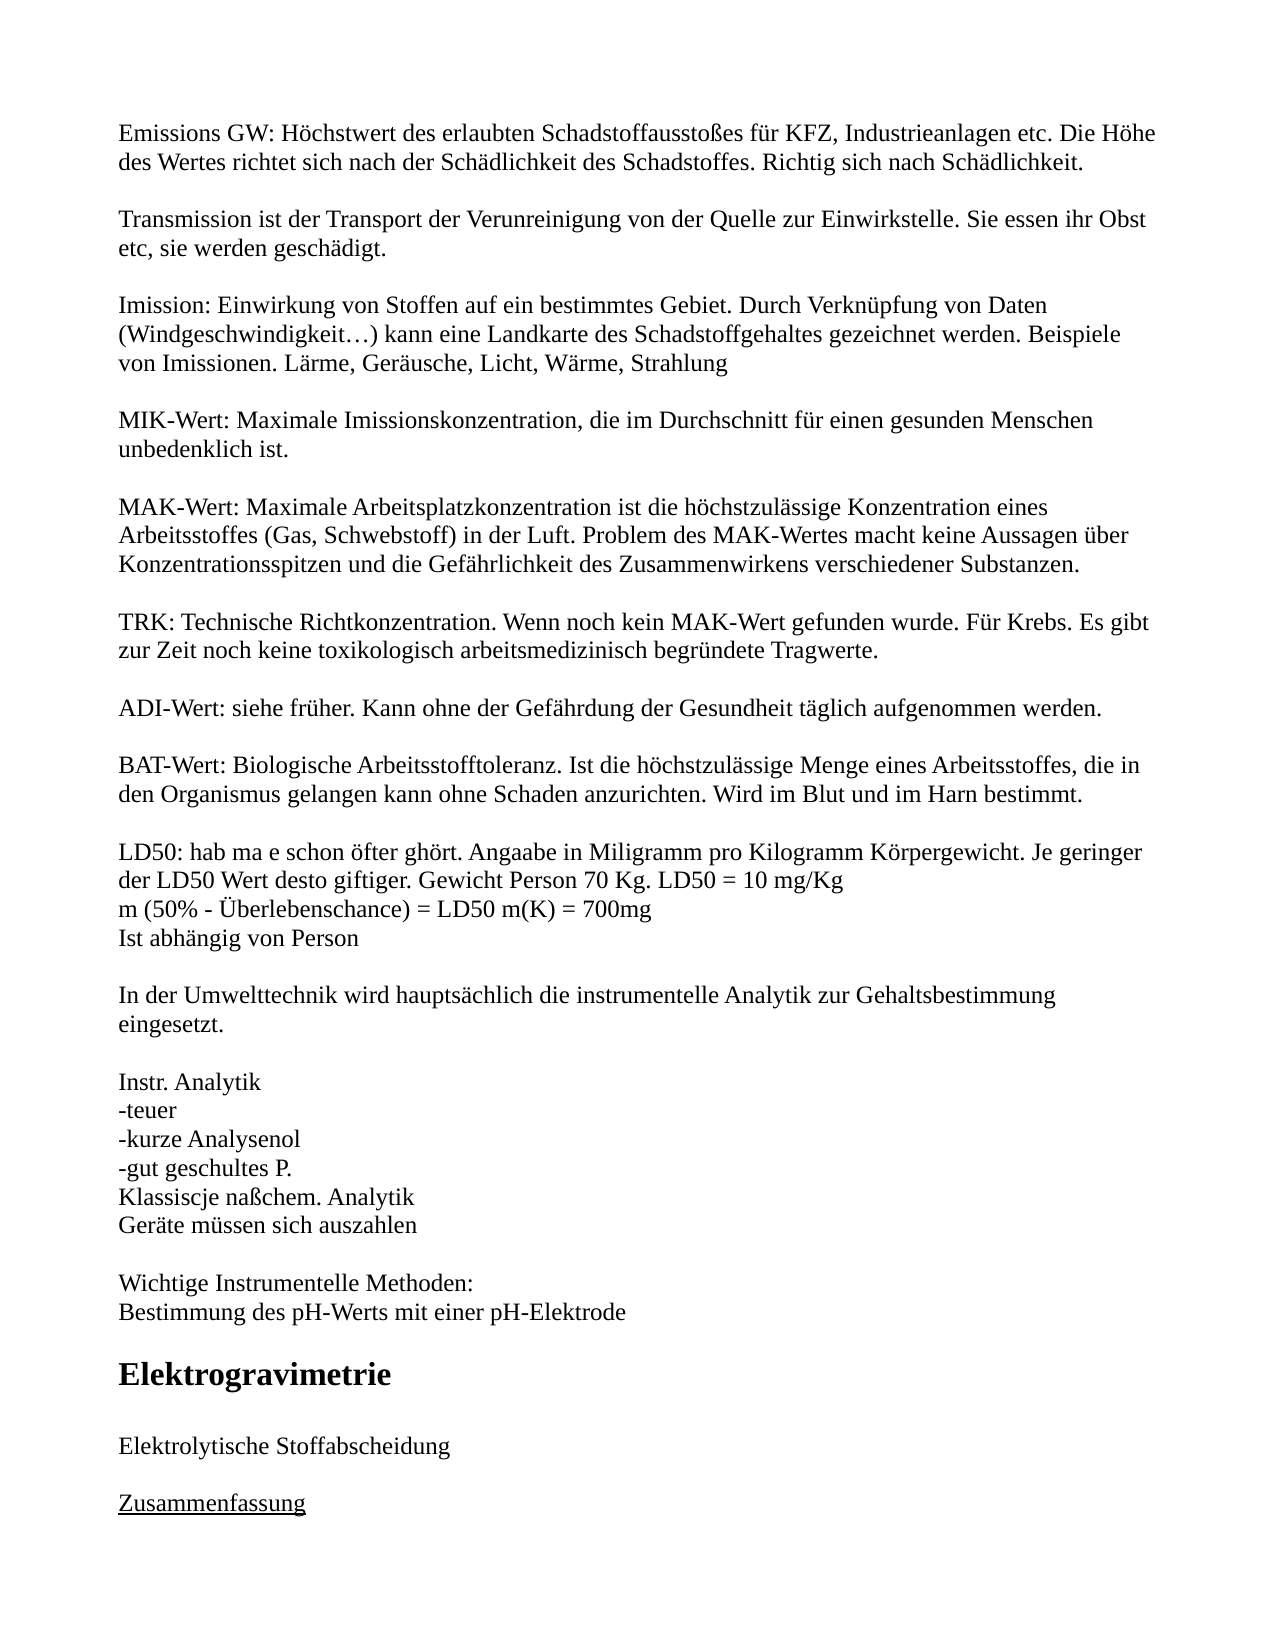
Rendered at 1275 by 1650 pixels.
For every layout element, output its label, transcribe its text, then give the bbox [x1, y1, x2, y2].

text m (50% - Überlebenschance) = LD50 m(K) = 700mg [118, 894, 1157, 923]
text In der Umwelttechnik wird hauptsächlich die instrumentelle Analytik zur Gehaltsbestimmung eingesetzt. [118, 981, 1157, 1038]
text MAK-Wert: Maximale Arbeitsplatzkonzentration ist die höchstzulässige Konzentration eines Arbeitsstoffes (Gas, Schwebstoff) in der Luft. Problem des MAK-Wertes macht keine Aussagen über Konzentrationsspitzen und die Gefährlichkeit des Zusammenwirkens verschiedener Substanzen. [118, 492, 1157, 578]
text MIK-Wert: Maximale Imissionskonzentration, die im Durchschnitt für einen gesunden Menschen unbedenklich ist. [118, 406, 1157, 463]
text -gut geschultes P. [118, 1153, 1157, 1182]
text Instr. Analytik [118, 1067, 1157, 1096]
text ADI-Wert: siehe früher. Kann ohne der Gefährdung der Gesundheit täglich aufgenommen werden. [118, 693, 1157, 722]
text Klassiscje naßchem. Analytik [118, 1182, 1157, 1211]
text Wichtige Instrumentelle Methoden: [118, 1268, 1157, 1297]
text BAT-Wert: Biologische Arbeitsstofftoleranz. Ist die höchstzulässige Menge eines Arbeitsstoffes, die in den Organismus gelangen kann ohne Schaden anzurichten. Wird im Blut und im Harn bestimmt. [118, 751, 1157, 808]
text Transmission ist der Transport der Verunreinigung von der Quelle zur Einwirkstelle. Sie essen ihr Obst etc, sie werden geschädigt. [118, 204, 1157, 262]
text Ist abhängig von Person [118, 923, 1157, 952]
text Imission: Einwirkung von Stoffen auf ein bestimmtes Gebiet. Durch Verknüpfung von Daten (Windgeschwindigkeit…) kann eine Landkarte des Schadstoffgehaltes gezeichnet werden. Beispiele von Imissionen. Lärme, Geräusche, Licht, Wärme, Strahlung [118, 291, 1157, 377]
text Bestimmung des pH-Werts mit einer pH-Elektrode [118, 1297, 1157, 1326]
text -kurze Analysenol [118, 1124, 1157, 1153]
text TRK: Technische Richtkonzentration. Wenn noch kein MAK-Wert gefunden wurde. Für Krebs. Es gibt zur Zeit noch keine toxikologisch arbeitsmedizinisch begründete Tragwerte. [118, 607, 1157, 664]
text Emissions GW: Höchstwert des erlaubten Schadstoffausstoßes für KFZ, Industrieanlagen etc. Die Höhe des Wertes richtet sich nach der Schädlichkeit des Schadstoffes. Richtig sich nach Schädlichkeit. [118, 118, 1157, 176]
text Elektrolytische Stoffabscheidung [118, 1431, 1157, 1460]
text LD50: hab ma e schon öfter ghört. Angaabe in Miligramm pro Kilogramm Körpergewicht. Je geringer der LD50 Wert desto giftiger. Gewicht Person 70 Kg. LD50 = 10 mg/Kg [118, 837, 1157, 894]
text Zusammenfassung [118, 1488, 1157, 1517]
text Elektrogravimetrie [118, 1354, 1157, 1393]
text Geräte müssen sich auszahlen [118, 1211, 1157, 1239]
text -teuer [118, 1096, 1157, 1124]
